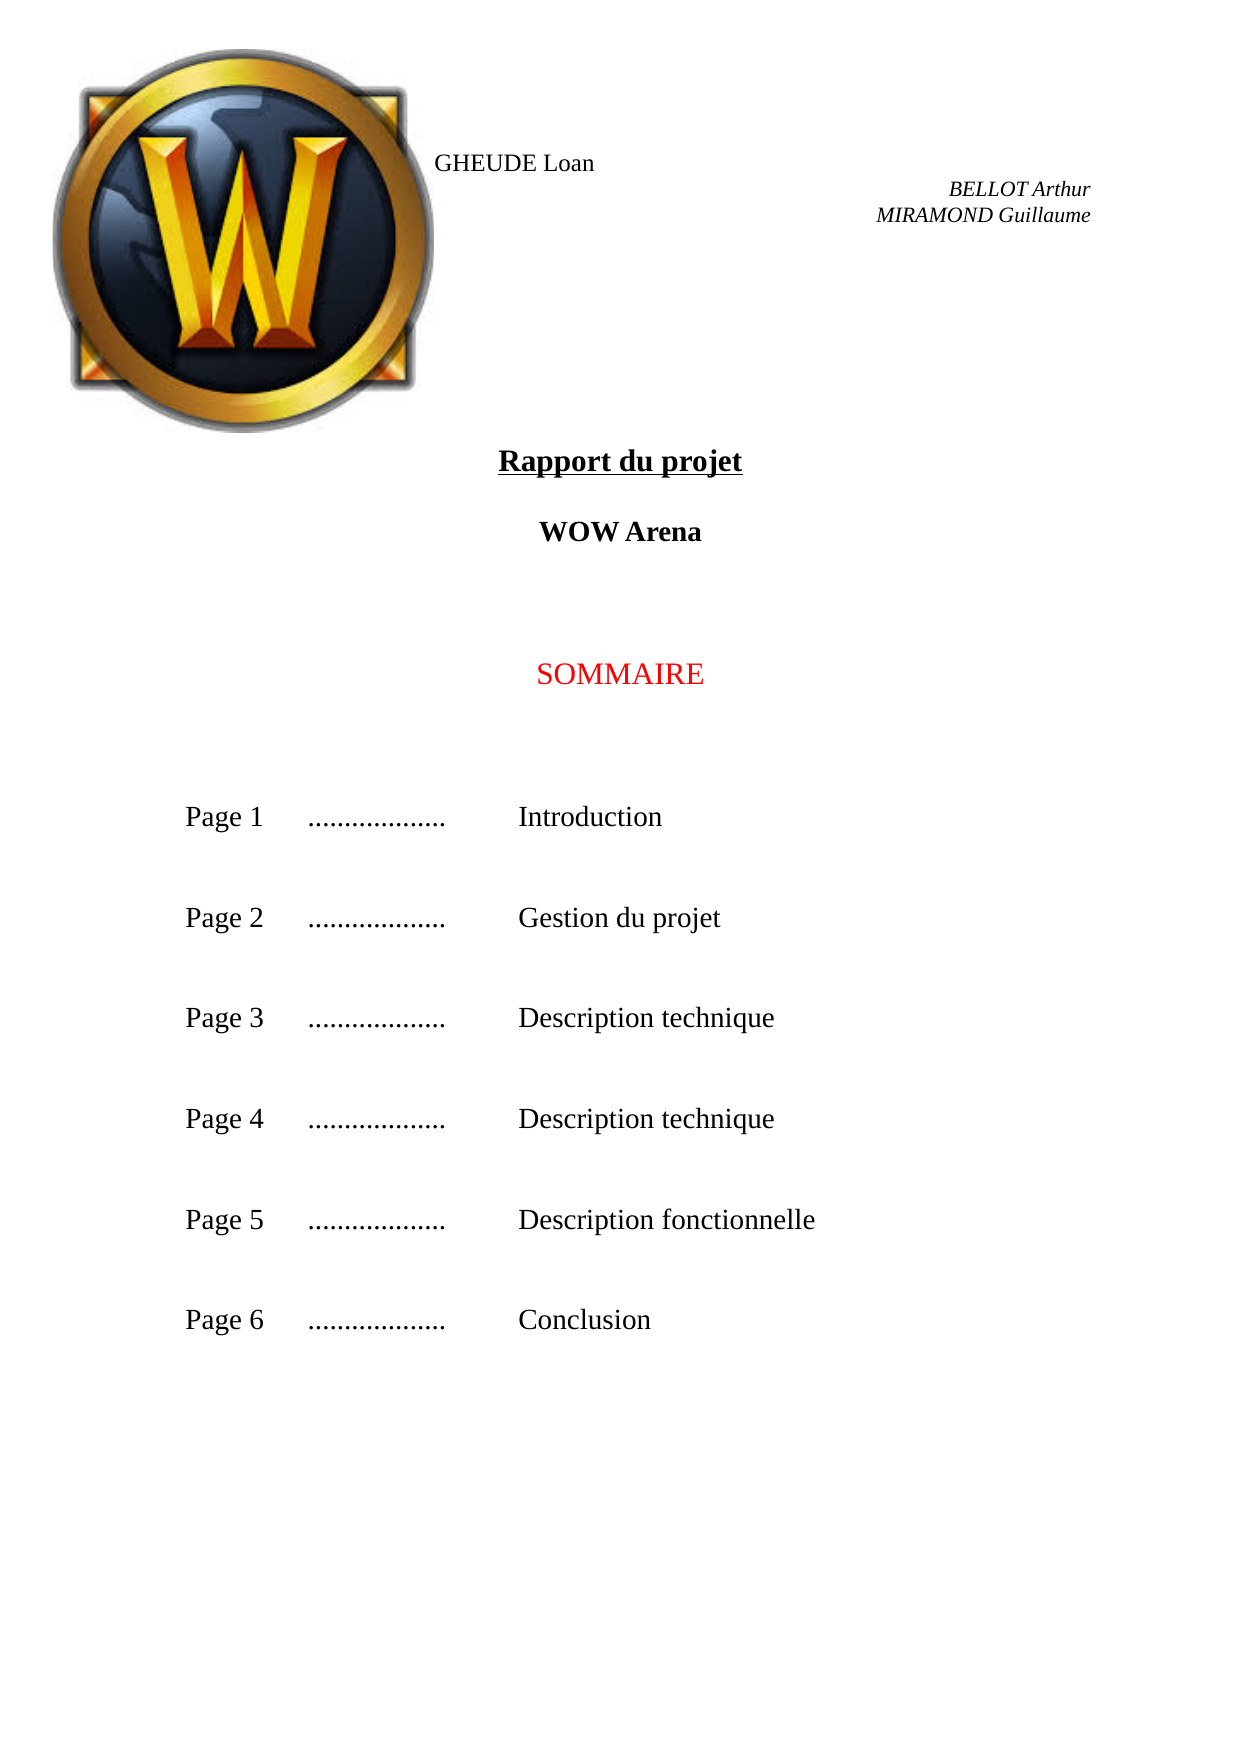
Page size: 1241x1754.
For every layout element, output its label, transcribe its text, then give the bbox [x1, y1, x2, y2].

list Gestion du projet [185, 900, 1093, 1001]
list Description technique [185, 1001, 1093, 1101]
text BELLOT Arthur [434, 176, 1093, 202]
list Description fonctionnelle [185, 1202, 1093, 1302]
list Conclusion [185, 1302, 1093, 1369]
list Description technique [185, 1101, 1093, 1135]
text SOMMAIRE [148, 656, 1093, 692]
text WOW Arena [148, 514, 1093, 548]
text Rapport du projet [148, 442, 1093, 478]
text GHEUDE Loan [434, 148, 1093, 176]
list Introduction [185, 799, 1093, 900]
text MIRAMOND Guillaume [434, 202, 1093, 227]
